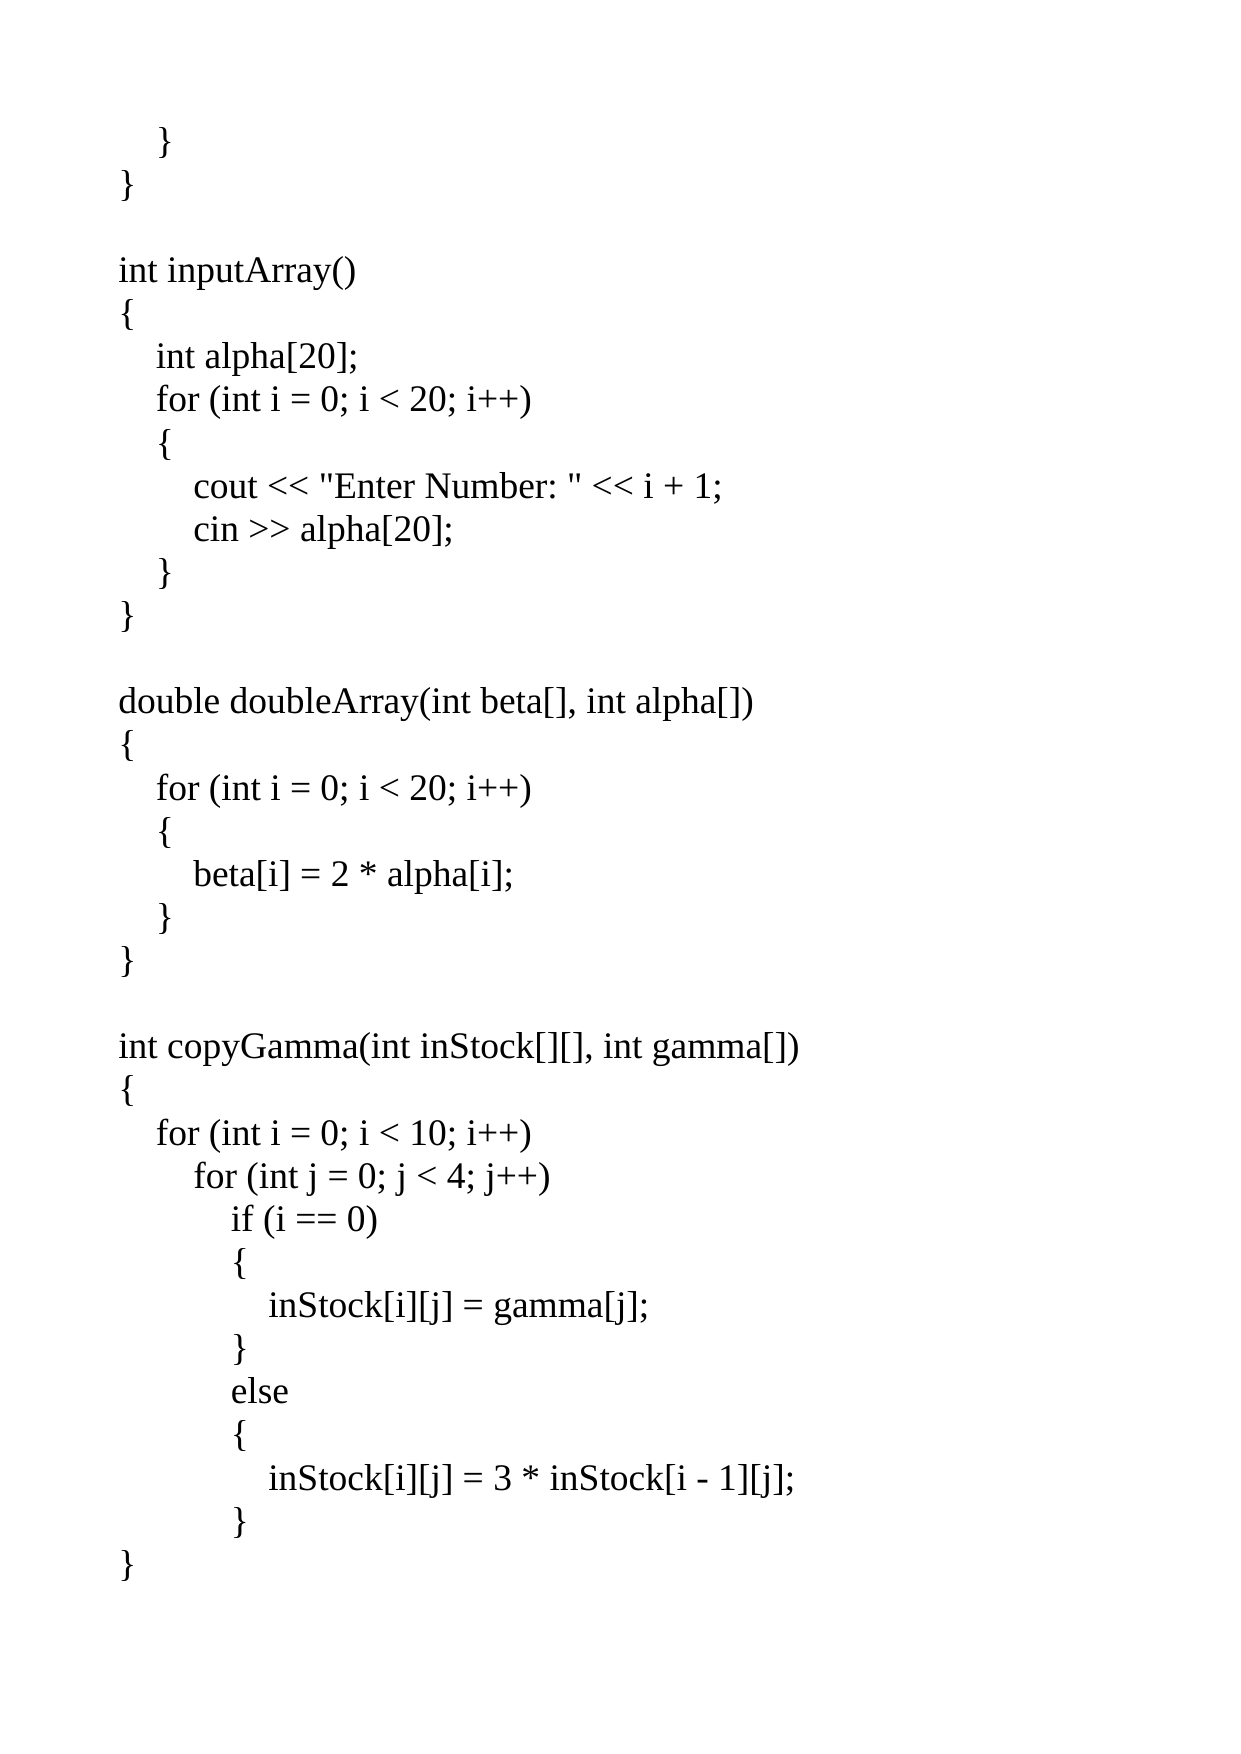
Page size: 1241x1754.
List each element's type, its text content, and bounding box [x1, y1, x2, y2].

text } [118, 937, 1122, 981]
text } [118, 1326, 1122, 1369]
text } [118, 161, 1122, 204]
text } [118, 118, 1122, 161]
text { [118, 722, 1122, 765]
text { [118, 808, 1122, 851]
text cin >> alpha[20]; [118, 506, 1122, 549]
text int inputArray() [118, 247, 1122, 291]
text int alpha[20]; [118, 334, 1122, 377]
text inStock[i][j] = gamma[j]; [118, 1282, 1122, 1326]
text { [118, 291, 1122, 334]
text } [118, 894, 1122, 937]
text { [118, 1067, 1122, 1110]
text beta[i] = 2 * alpha[i]; [118, 851, 1122, 894]
text { [118, 420, 1122, 463]
text double doubleArray(int beta[], int alpha[]) [118, 679, 1122, 722]
text } [118, 549, 1122, 592]
text { [118, 1412, 1122, 1455]
text } [118, 592, 1122, 636]
text if (i == 0) [118, 1196, 1122, 1239]
text inStock[i][j] = 3 * inStock[i - 1][j]; [118, 1455, 1122, 1498]
text else [118, 1369, 1122, 1412]
text } [118, 1541, 1122, 1584]
text } [118, 1498, 1122, 1541]
text cout << "Enter Number: " << i + 1; [118, 463, 1122, 506]
text for (int i = 0; i < 20; i++) [118, 377, 1122, 420]
text for (int i = 0; i < 20; i++) [118, 765, 1122, 808]
text for (int i = 0; i < 10; i++) [118, 1110, 1122, 1153]
text for (int j = 0; j < 4; j++) [118, 1153, 1122, 1196]
text { [118, 1239, 1122, 1282]
text int copyGamma(int inStock[][], int gamma[]) [118, 1024, 1122, 1067]
